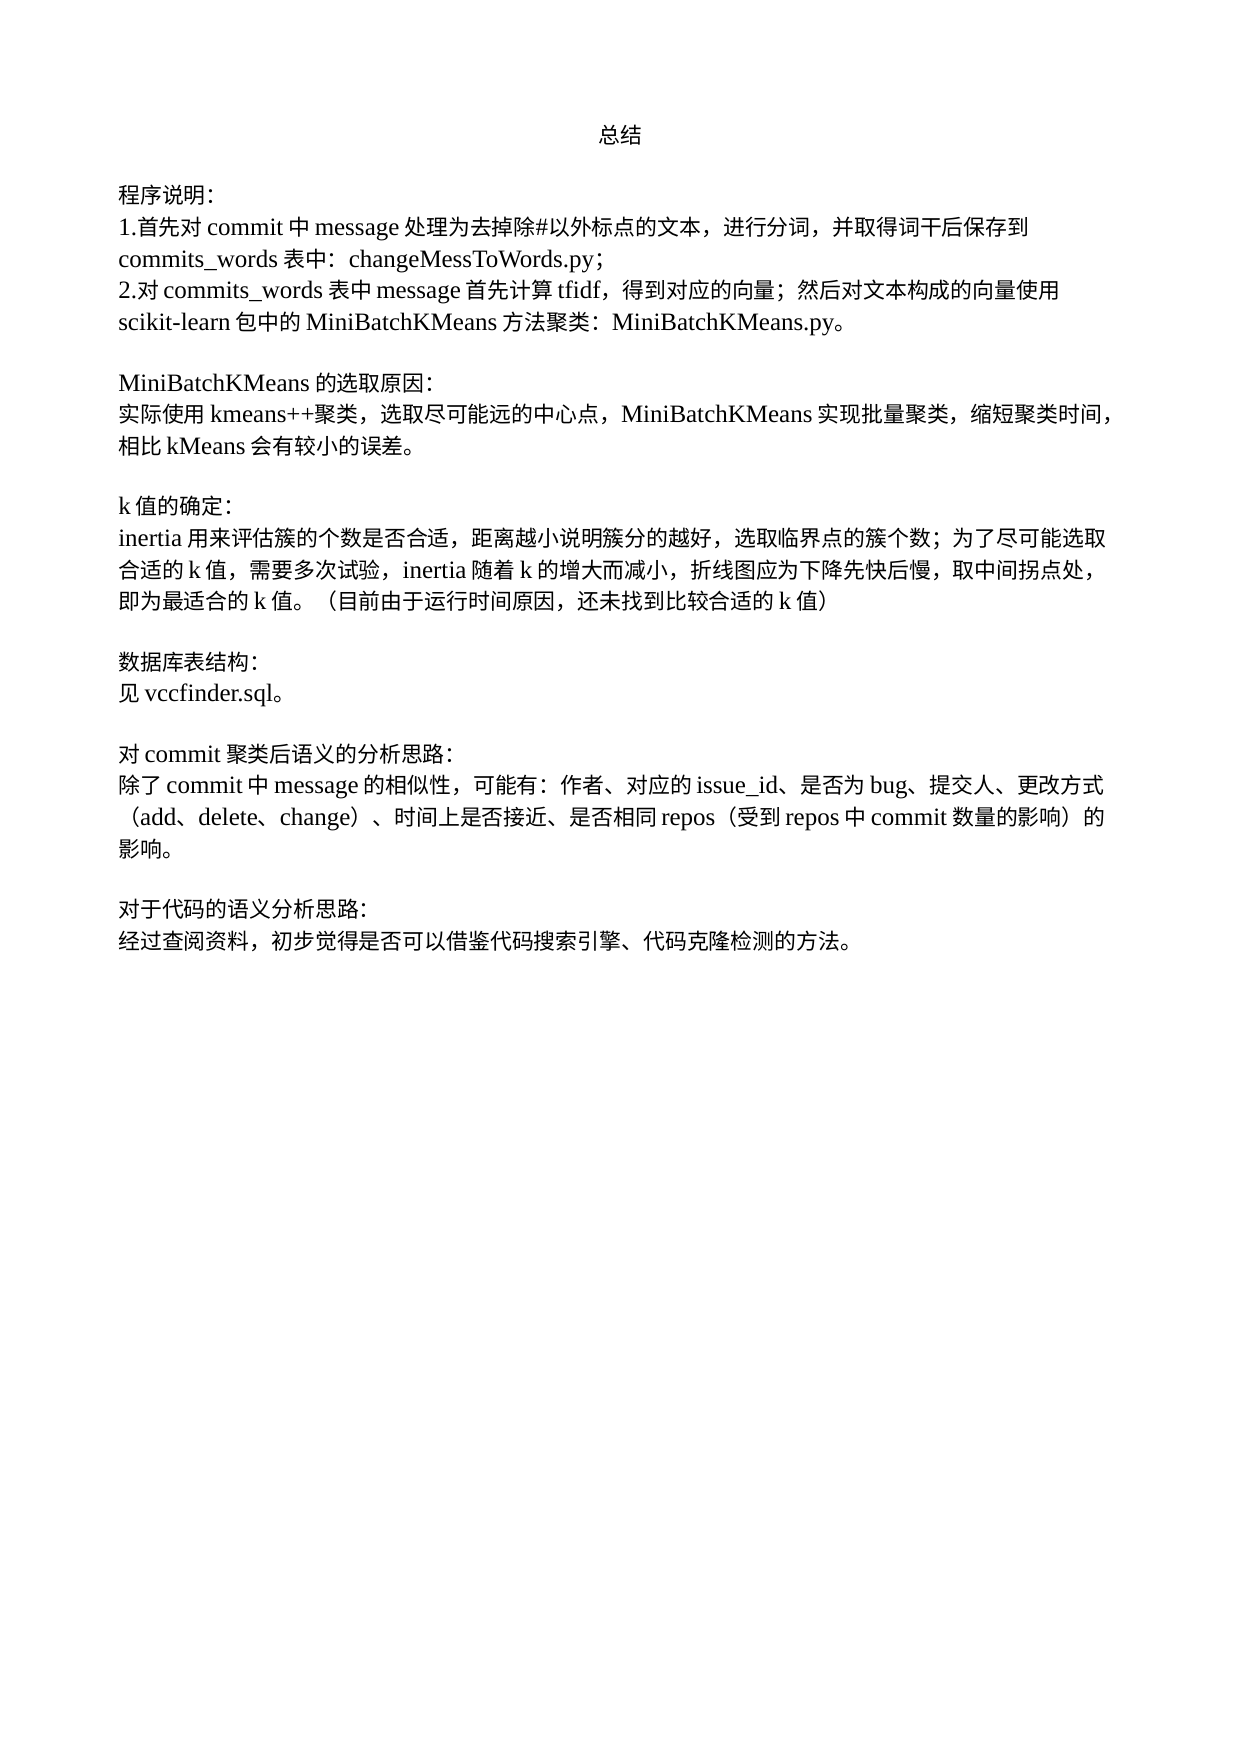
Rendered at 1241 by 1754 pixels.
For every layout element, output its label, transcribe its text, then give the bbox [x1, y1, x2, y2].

text 1.首先对commit中message处理为去掉除#以外标点的文本，进行分词，并取得词干后保存到commits_words表中：changeMessToWords.py； [118, 210, 1122, 273]
text 程序说明： [118, 178, 1122, 210]
text 2.对commits_words表中message首先计算tfidf，得到对应的向量；然后对文本构成的向量使用scikit-learn包中的MiniBatchKMeans方法聚类：MiniBatchKMeans.py。 [118, 273, 1122, 337]
text 数据库表结构： [118, 645, 1122, 676]
text 实际使用kmeans++聚类，选取尽可能远的中心点，MiniBatchKMeans实现批量聚类，缩短聚类时间，相比kMeans会有较小的误差。 [118, 397, 1122, 461]
text 除了commit中message的相似性，可能有：作者、对应的issue_id、是否为bug、提交人、更改方式（add、delete、change）、时间上是否接近、是否相同repos（受到repos中commit数量的影响）的影响。 [118, 768, 1122, 863]
text 见vccfinder.sql。 [118, 676, 1122, 708]
text k值的确定： [118, 489, 1122, 521]
text MiniBatchKMeans的选取原因： [118, 366, 1122, 397]
text 对commit聚类后语义的分析思路： [118, 737, 1122, 768]
text inertia用来评估簇的个数是否合适，距离越小说明簇分的越好，选取临界点的簇个数；为了尽可能选取合适的k值，需要多次试验，inertia随着k的增大而减小，折线图应为下降先快后慢，取中间拐点处，即为最适合的k值。（目前由于运行时间原因，还未找到比较合适的k值） [118, 521, 1122, 616]
text 总结 [118, 118, 1122, 150]
text 对于代码的语义分析思路： [118, 892, 1122, 924]
text 经过查阅资料，初步觉得是否可以借鉴代码搜索引擎、代码克隆检测的方法。 [118, 924, 1122, 956]
